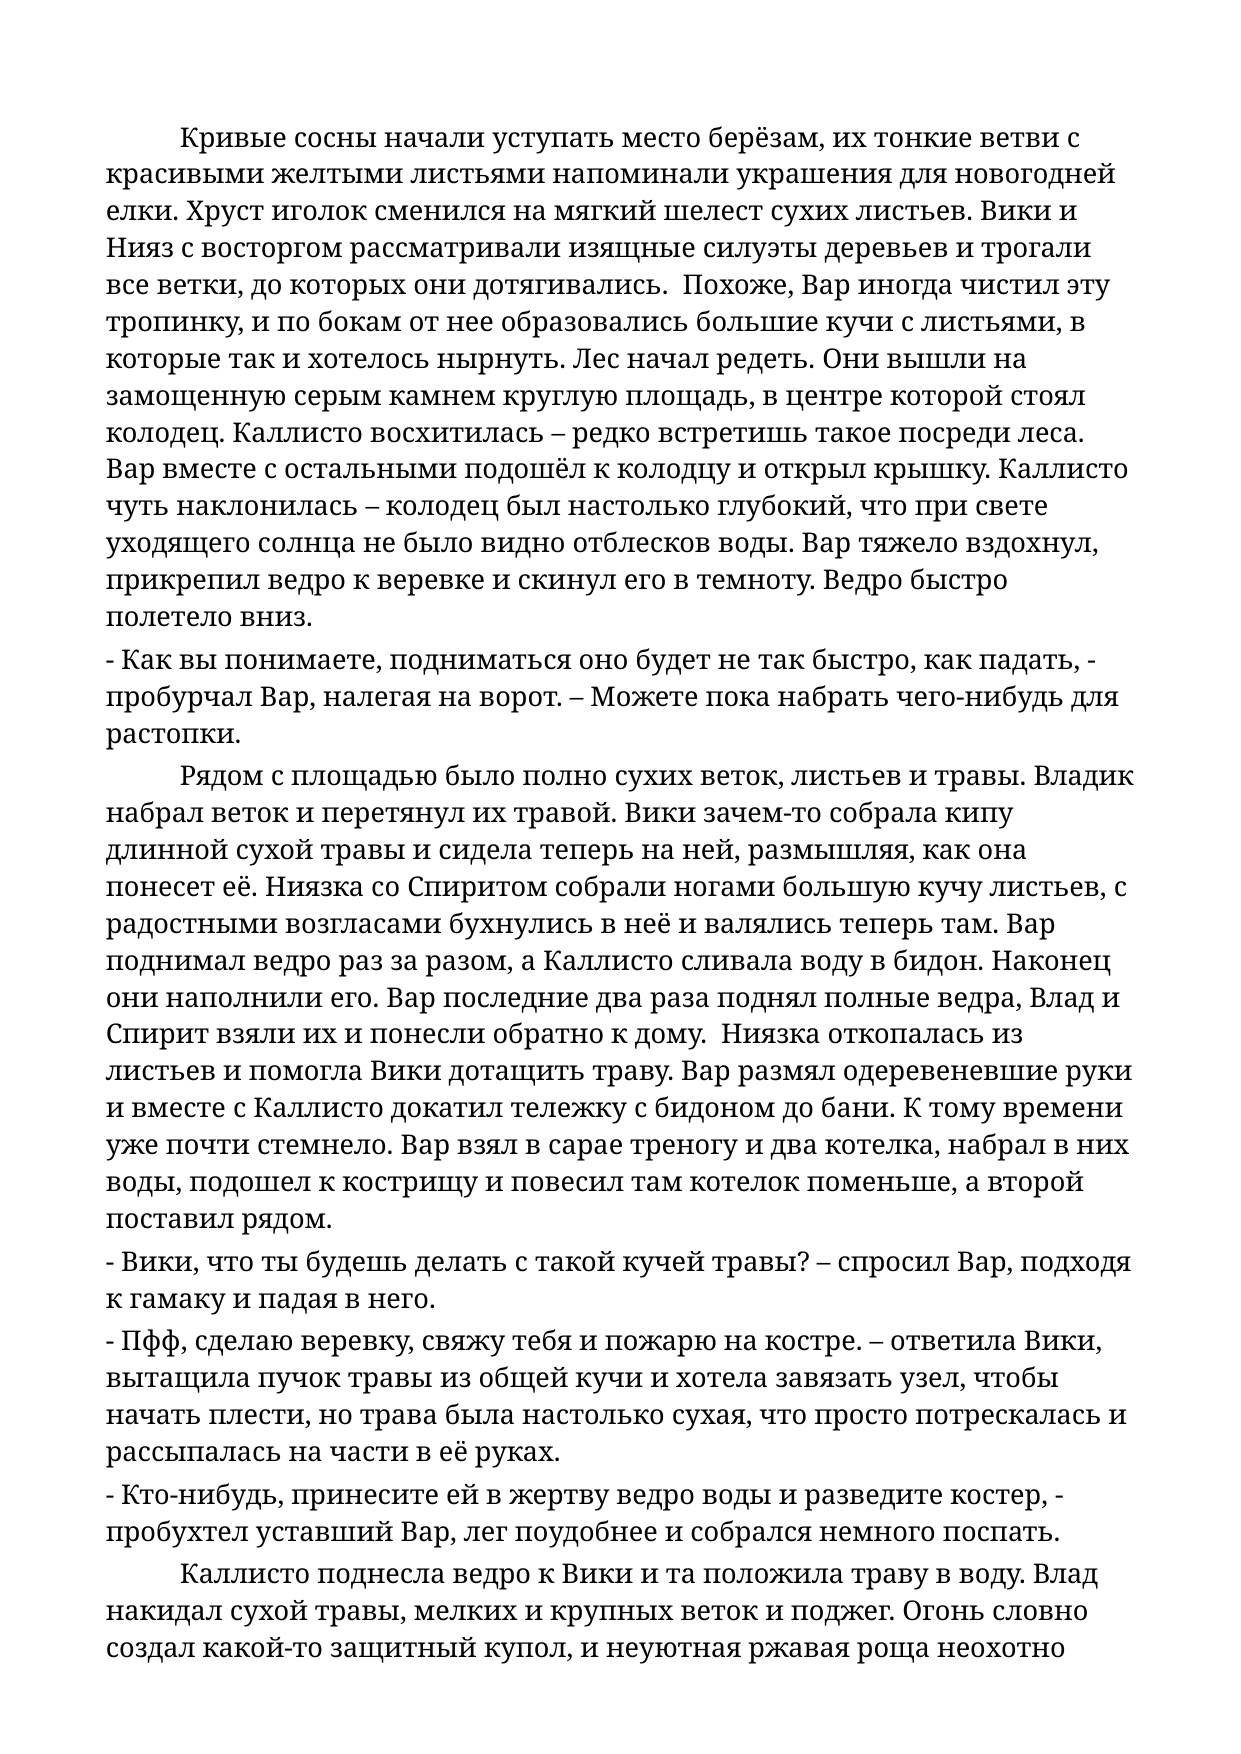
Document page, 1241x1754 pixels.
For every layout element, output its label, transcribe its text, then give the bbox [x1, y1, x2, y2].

text Каллисто поднесла ведро к Вики и та положила траву в воду. Влад накидал сухой травы, мелких и крупных веток и поджег. Огонь словно создал какой-то защитный купол, и неуютная ржавая роща неохотно [106, 1555, 1137, 1666]
text Кривые сосны начали уступать место берёзам, их тонкие ветви с красивыми желтыми листьями напоминали украшения для новогодней елки. Хруст иголок сменился на мягкий шелест сухих листьев. Вики и Нияз с восторгом рассматривали изящные силуэты деревьев и трогали все ветки, до которых они дотягивались. Похоже, Вар иногда чистил эту тропинку, и по бокам от нее образовались большие кучи с листьями, в которые так и хотелось нырнуть. Лес начал редеть. Они вышли на замощенную серым камнем круглую площадь, в центре которой стоял колодец. Каллисто восхитилась – редко встретишь такое посреди леса. Вар вместе с остальными подошёл к колодцу и открыл крышку. Каллисто чуть наклонилась – колодец был настолько глубокий, что при свете уходящего солнца не было видно отблесков воды. Вар тяжело вздохнул, прикрепил ведро к веревке и скинул его в темноту. Ведро быстро полетело вниз. [106, 118, 1137, 634]
text - Вики, что ты будешь делать с такой кучей травы? – спросил Вар, подходя к гамаку и падая в него. [106, 1242, 1137, 1316]
text - Пфф, сделаю веревку, свяжу тебя и пожарю на костре. – ответила Вики, вытащила пучок травы из общей кучи и хотела завязать узел, чтобы начать плести, но трава была настолько сухая, что просто потрескалась и рассыпалась на части в её руках. [106, 1322, 1137, 1469]
text - Кто-нибудь, принесите ей в жертву ведро воды и разведите костер, - пробухтел уставший Вар, лег поудобнее и собрался немного поспать. [106, 1475, 1137, 1549]
text - Как вы понимаете, подниматься оно будет не так быстро, как падать, - пробурчал Вар, налегая на ворот. – Можете пока набрать чего-нибудь для растопки. [106, 640, 1137, 751]
text Рядом с площадью было полно сухих веток, листьев и травы. Владик набрал веток и перетянул их травой. Вики зачем-то собрала кипу длинной сухой травы и сидела теперь на ней, размышляя, как она понесет её. Ниязка со Спиритом собрали ногами большую кучу листьев, с радостными возгласами бухнулись в неё и валялись теперь там. Вар поднимал ведро раз за разом, а Каллисто сливала воду в бидон. Наконец они наполнили его. Вар последние два раза поднял полные ведра, Влад и Спирит взяли их и понесли обратно к дому. Ниязка откопалась из листьев и помогла Вики дотащить траву. Вар размял одеревеневшие руки и вместе с Каллисто докатил тележку с бидоном до бани. К тому времени уже почти стемнело. Вар взял в сарае треногу и два котелка, набрал в них воды, подошел к кострищу и повесил там котелок поменьше, а второй поставил рядом. [106, 757, 1137, 1236]
